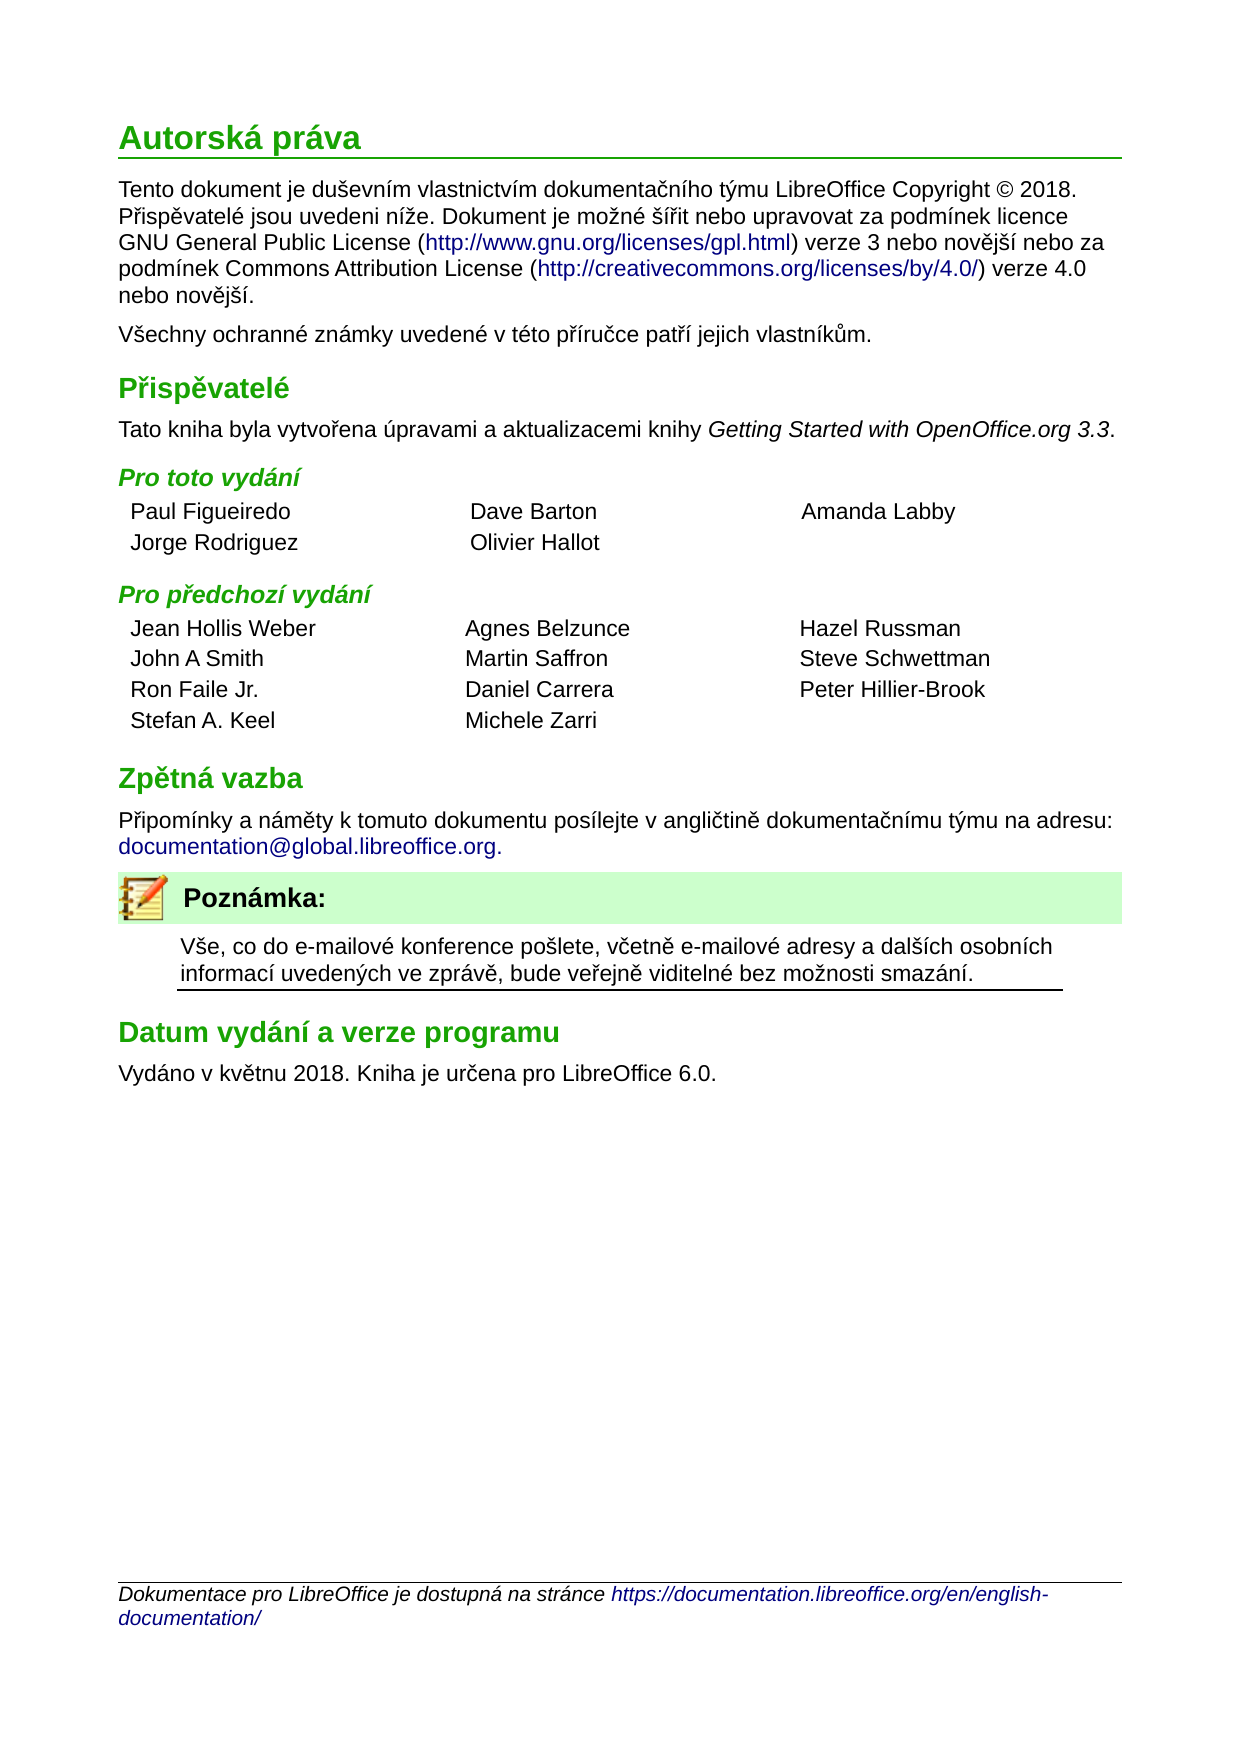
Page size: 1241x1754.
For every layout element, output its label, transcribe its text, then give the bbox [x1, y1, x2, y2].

text Vše, co do e-mailové konference pošlete, včetně e-mailové adresy a dalších osobních informací uvedených ve zprávě, bude veřejně viditelné bez možnosti smazání. [177, 930, 1063, 989]
table_cell Jorge Rodriguez [118, 529, 458, 559]
subtitle Pro předchozí vydání [118, 580, 1122, 609]
table_header Agnes Belzunce [453, 615, 787, 645]
text Připomínky a náměty k tomuto dokumentu posílejte v angličtině dokumentačnímu týmu na adresu: documentation@global.libreoffice.org. [118, 807, 1122, 859]
table_cell Ron Faile Jr. [118, 676, 453, 707]
table_cell Daniel Carrera [453, 676, 787, 707]
table_header Dave Barton [458, 498, 789, 528]
table_header Jean Hollis Weber [118, 615, 453, 645]
table_cell Martin Saffron [453, 645, 787, 676]
subtitle Přispěvatelé [118, 371, 1122, 404]
text Tato kniha byla vytvořena úpravami a aktualizacemi knihy Getting Started with OpenOffice.org 3.3. [118, 416, 1122, 442]
table_cell [789, 529, 1122, 559]
subtitle Pro toto vydání [118, 463, 1122, 492]
table_cell Stefan A. Keel [118, 707, 453, 738]
picture [119, 873, 170, 924]
subtitle Poznámka: [118, 872, 1122, 924]
table_cell Peter Hillier-Brook [788, 676, 1122, 707]
table_header Paul Figueiredo [118, 498, 458, 528]
text Vydáno v květnu 2018. Kniha je určena pro LibreOffice 6.0. [118, 1060, 1122, 1086]
table_header Amanda Labby [789, 498, 1122, 528]
table_header Hazel Russman [788, 615, 1122, 645]
text Všechny ochranné známky uvedené v této příručce patří jejich vlastníkům. [118, 321, 1122, 347]
text Tento dokument je duševním vlastnictvím dokumentačního týmu LibreOffice Copyright © 2018. Přispěvatelé jsou uvedeni níže. Dokument je možné šířit nebo upravovat za podmínek licence GNU General Public License (http://www.gnu.org/licenses/gpl.html) verze 3 nebo novější nebo za podmínek Commons Attribution License (http://creativecommons.org/licenses/by/4.0/) verze 4.0 nebo novější. [118, 176, 1122, 308]
table_cell Michele Zarri [453, 707, 787, 738]
subtitle Zpětná vazba [118, 762, 1122, 795]
subtitle Autorská práva [118, 118, 1122, 157]
table_cell [788, 707, 1122, 738]
table_cell Steve Schwettman [788, 645, 1122, 676]
subtitle Datum vydání a verze programu [118, 1014, 1122, 1048]
table_cell Olivier Hallot [458, 529, 789, 559]
table_cell John A Smith [118, 645, 453, 676]
